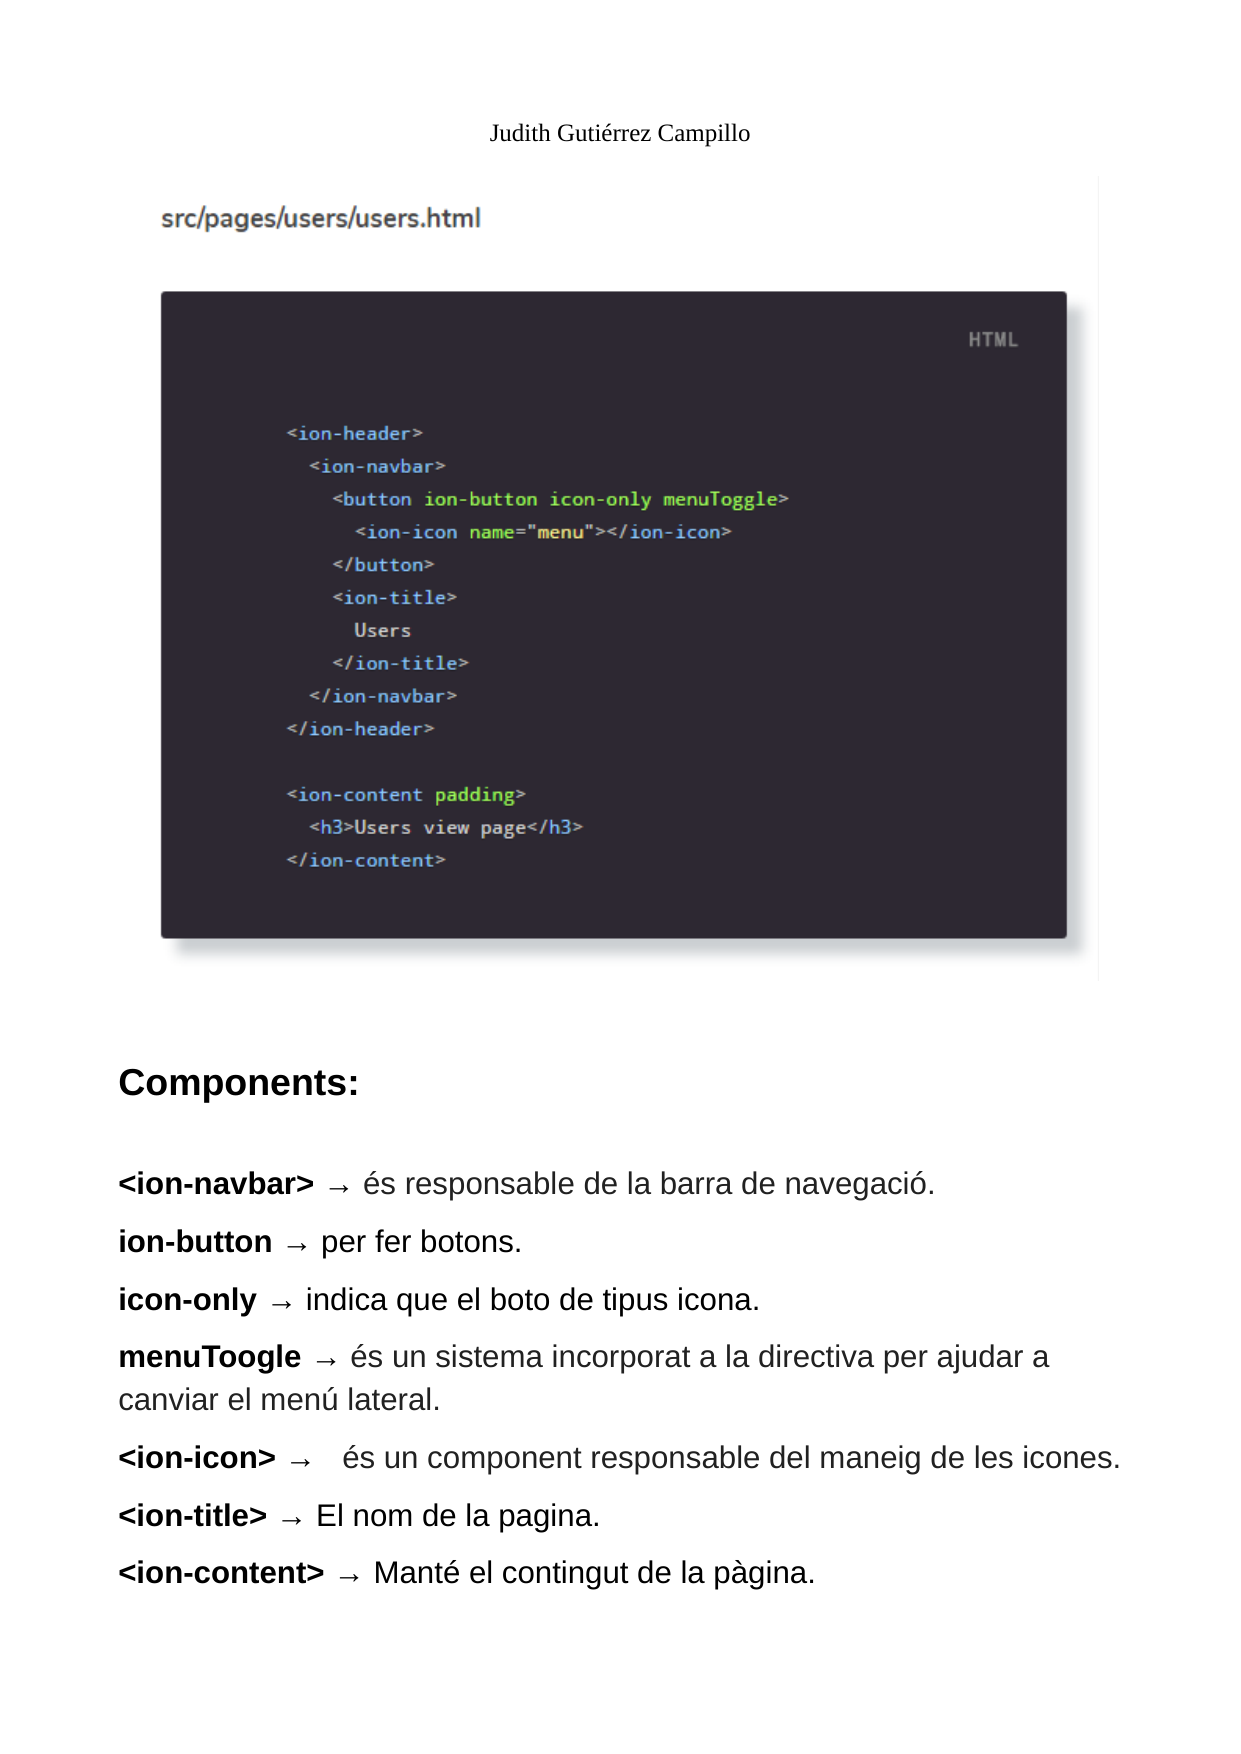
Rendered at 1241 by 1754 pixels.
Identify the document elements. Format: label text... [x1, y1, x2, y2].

picture [141, 176, 1099, 981]
text <ion-title> → El nom de la pagina. [118, 1497, 1122, 1533]
text icon-only → indica que el boto de tipus icona. [118, 1281, 1122, 1317]
text <ion-icon> → és un component responsable del maneig de les icones. [118, 1439, 1122, 1475]
text <ion-content> → Manté el contingut de la pàgina. [118, 1554, 1122, 1591]
text ion-button → per fer botons. [118, 1223, 1122, 1259]
text menuToogle → és un sistema incorporat a la directiva per ajudar a canviar el menú lateral. [118, 1338, 1122, 1417]
subtitle Components: [118, 1061, 1122, 1104]
text <ion-navbar> → és responsable de la barra de navegació. [118, 1165, 1122, 1201]
